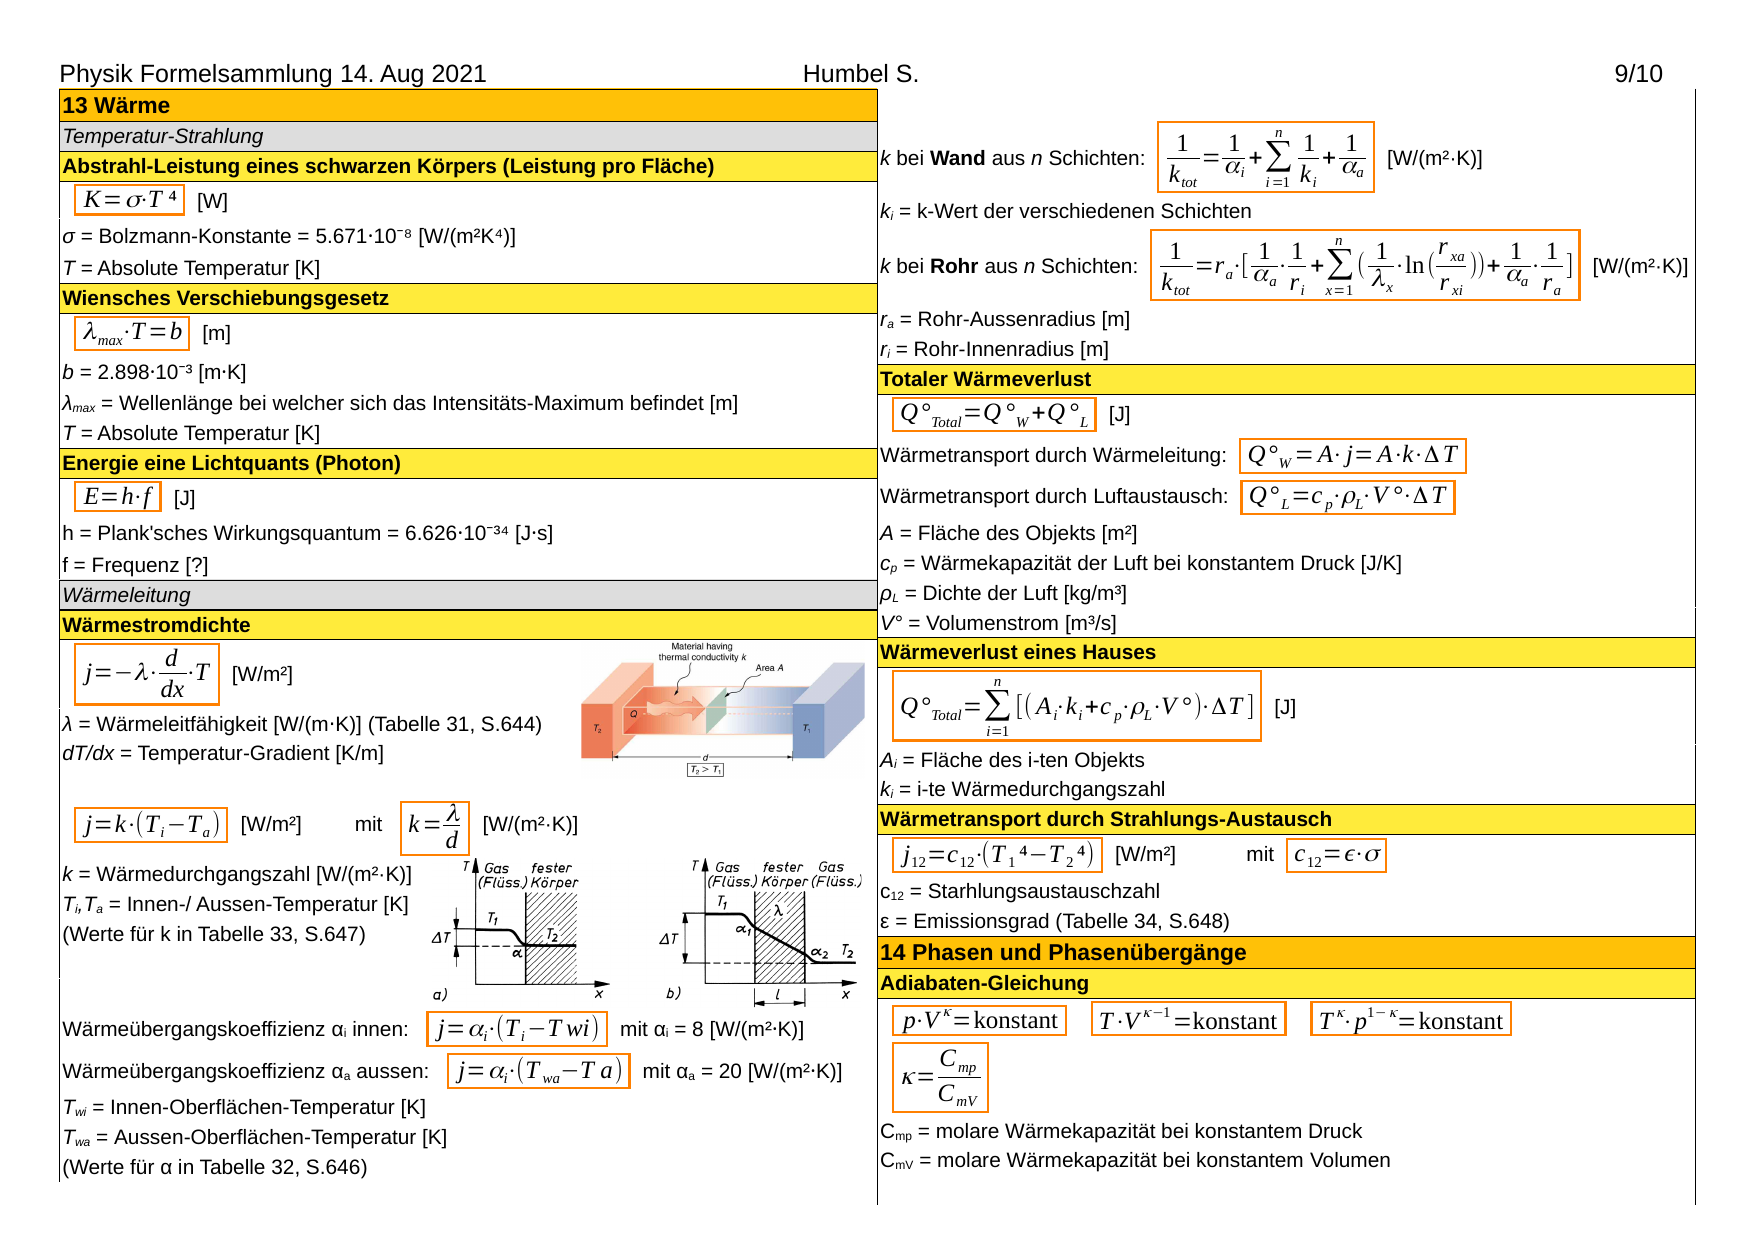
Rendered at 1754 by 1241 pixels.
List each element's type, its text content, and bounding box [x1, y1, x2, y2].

text [W/m²] mit [W/(m²·K)] [60, 798, 877, 859]
text ρL = Dichte der Luft [kg/m³] [878, 578, 1695, 607]
text [m] [60, 314, 877, 354]
picture [581, 641, 865, 779]
text V° = Volumenstrom [m³/s] [878, 607, 1695, 637]
text Twa = Aussen-Oberflächen-Temperatur [K] [60, 1122, 877, 1152]
text [J] [878, 395, 1695, 435]
text b = 2.898·10⁻³ [m·K] [60, 354, 877, 388]
text ri = Rohr-Innenradius [m] [878, 334, 1695, 364]
text k bei Rohr aus n Schichten:[W/(m²·K)] [878, 226, 1695, 304]
text Wärmetransport durch Strahlungs-Austausch [878, 805, 1695, 834]
text k = Wärmedurchgangszahl [W/(m²·K)] [60, 859, 431, 889]
text Wärmeverlust eines Hauses [878, 638, 1695, 667]
text Energie eine Lichtquants (Photon) [60, 449, 877, 478]
text c12 = Starhlungsaustauschzahl [878, 876, 1695, 906]
text λ = Wärmeleitfähigkeit [W/(m⋅K)] (Tabelle 31, S.644) [60, 708, 581, 738]
text Wärmeübergangskoeffizienz αa aussen: mit αa = 20 [W/(m²·K)] [60, 1050, 877, 1092]
text CmV = molare Wärmekapazität bei konstantem Volumen [878, 1145, 1695, 1175]
text Totaler Wärmeverlust [878, 365, 1695, 394]
text λmax = Wellenlänge bei welcher sich das Intensitäts-Maximum befindet [m] [60, 388, 877, 418]
text Twi = Innen-Oberflächen-Temperatur [K] [60, 1092, 877, 1122]
text ki = k-Wert der verschiedenen Schichten [878, 196, 1695, 226]
text A = Fläche des Objekts [m²] [878, 518, 1695, 548]
text Wärmeübergangskoeffizienz αi innen: mit αi = 8 [W/(m²·K)] [60, 1008, 877, 1050]
text T = Absolute Temperatur [K] [60, 253, 877, 283]
text T = Absolute Temperatur [K] [60, 418, 877, 448]
text ε = Emissionsgrad (Tabelle 34, S.648) [878, 906, 1695, 936]
text Cmp = molare Wärmekapazität bei konstantem Druck [878, 1116, 1695, 1145]
text dT/dx = Temperatur-Gradient [K/m] [60, 738, 581, 768]
text ki = i-te Wärmedurchgangszahl [878, 774, 1695, 804]
text cp = Wärmekapazität der Luft bei konstantem Druck [J/K] [878, 548, 1695, 578]
text Adiabaten-Gleichung [878, 969, 1695, 998]
text [W/m²] [60, 640, 877, 708]
text Wärmeleitung [60, 581, 877, 609]
text [W] [60, 182, 877, 218]
text Temperatur-Strahlung [60, 122, 877, 151]
text k bei Wand aus n Schichten:[W/(m²·K)] [878, 118, 1695, 196]
text Abstrahl-Leistung eines schwarzen Körpers (Leistung pro Fläche) [60, 152, 877, 181]
text Wiensches Verschiebungsgesetz [60, 284, 877, 313]
text 14 Phasen und Phasenübergänge [878, 937, 1695, 968]
text [W/m²] mit [878, 835, 1695, 876]
text Wärmetransport durch Wärmeleitung: [878, 435, 1695, 477]
text Ti,Ta = Innen-/ Aussen-Temperatur [K] [60, 889, 431, 919]
text (Werte für α in Tabelle 32, S.646) [60, 1152, 877, 1182]
text f = Frequenz [?] [60, 550, 877, 579]
text Wärmetransport durch Luftaustausch: [878, 477, 1695, 518]
text (Werte für k in Tabelle 33, S.647) [60, 919, 431, 949]
text 13 Wärme [60, 90, 877, 121]
text [J] [878, 668, 1695, 744]
picture [431, 858, 862, 1008]
text Wärmestromdichte [60, 611, 877, 639]
text [J] [60, 479, 877, 515]
text Ai = Fläche des i-ten Objekts [878, 744, 1695, 774]
text σ = Bolzmann-Konstante = 5.671·10⁻⁸ [W/(m²K⁴)] [60, 218, 877, 253]
text ra = Rohr-Aussenradius [m] [878, 304, 1695, 334]
text h = Plank'sches Wirkungsquantum = 6.626·10⁻³⁴ [J·s] [60, 515, 877, 550]
